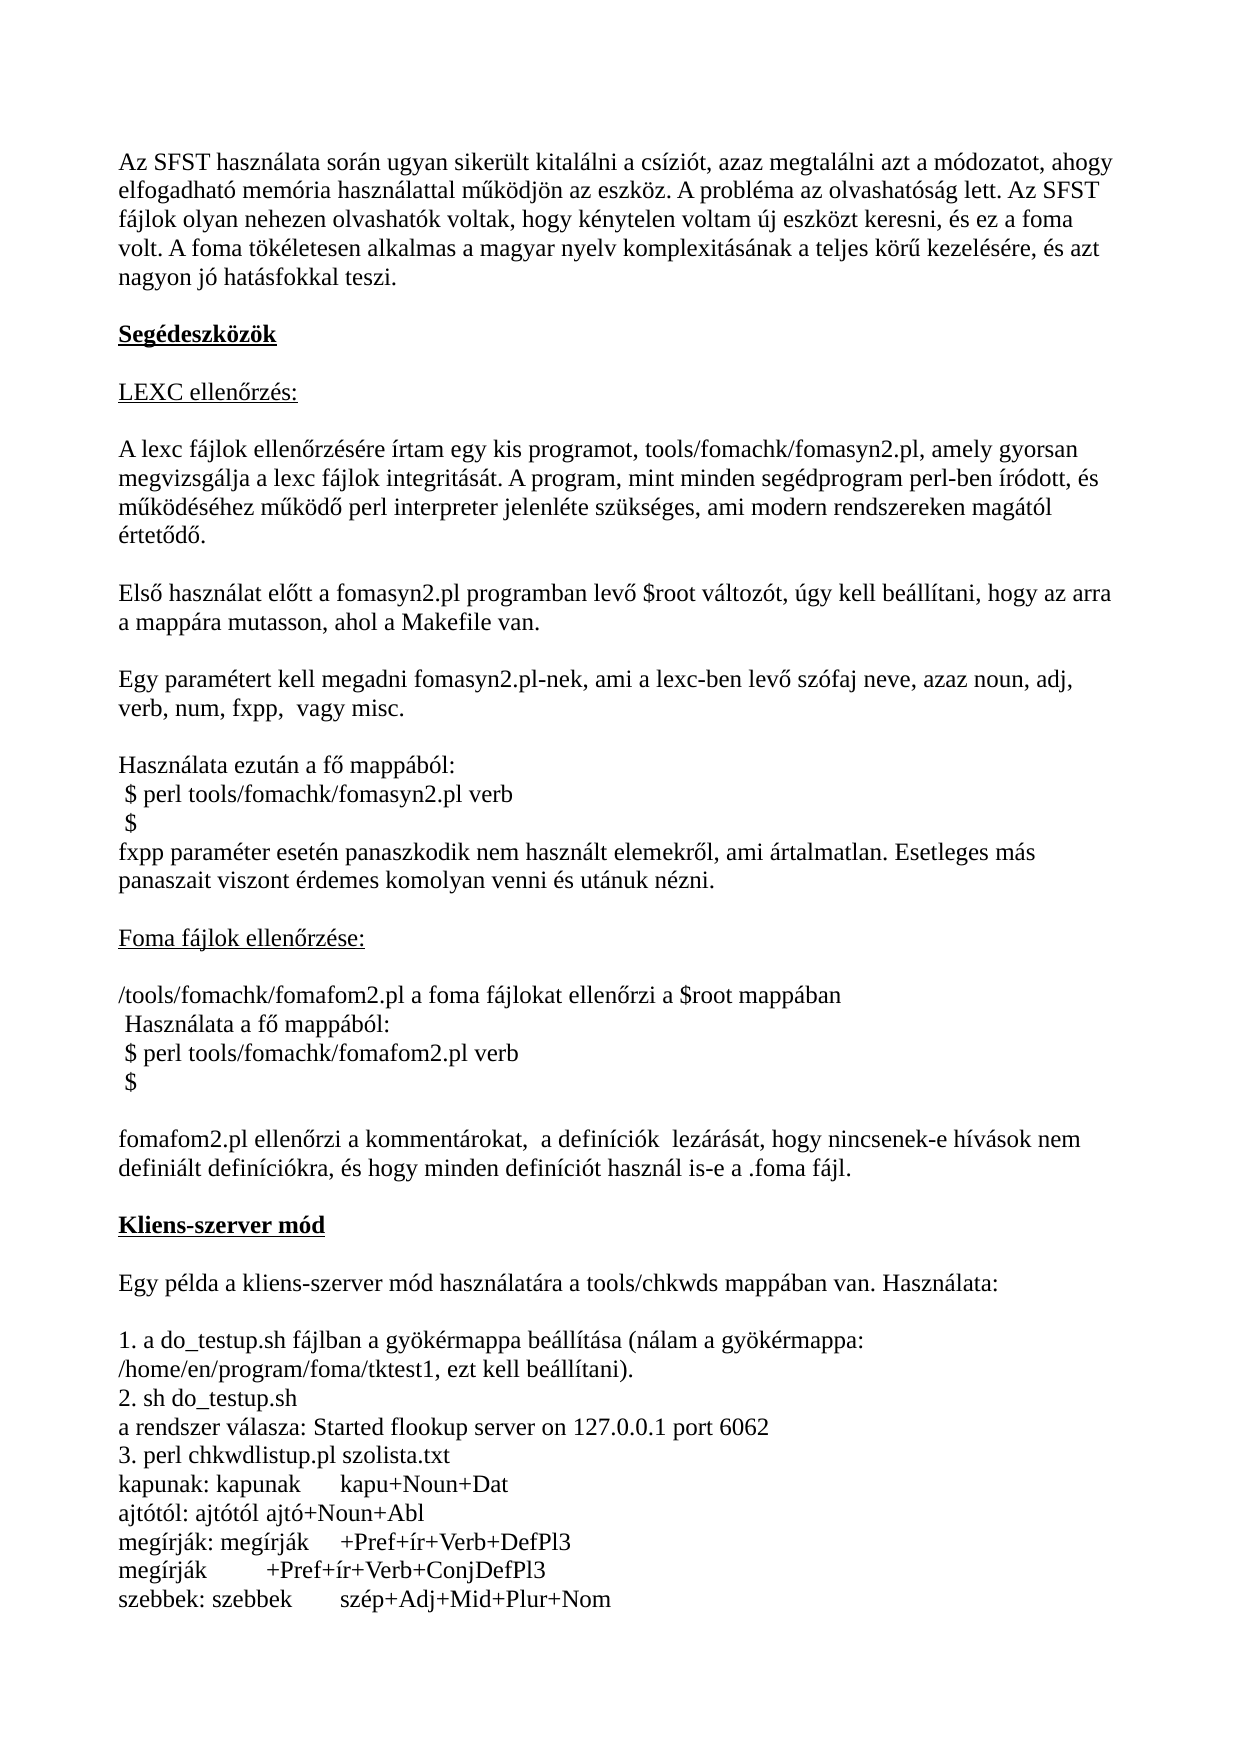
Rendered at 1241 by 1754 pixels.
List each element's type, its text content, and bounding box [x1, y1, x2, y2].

text 3. perl chkwdlistup.pl szolista.txt [118, 1441, 1122, 1469]
text Foma fájlok ellenőrzése: [118, 923, 1122, 952]
text Az SFST használata során ugyan sikerült kitalálni a csíziót, azaz megtalálni azt a módozatot, ahogy elfogadható memória használattal működjön az eszköz. A probléma az olvashatóság lett. Az SFST fájlok olyan nehezen olvashatók voltak, hogy kénytelen voltam új eszközt keresni, és ez a foma volt. A foma tökéletesen alkalmas a magyar nyelv komplexitásának a teljes körű kezelésére, és azt nagyon jó hatásfokkal teszi. [118, 147, 1122, 291]
text $ [118, 1067, 1122, 1096]
text 2. sh do_testup.sh [118, 1383, 1122, 1412]
text a rendszer válasza: Started flookup server on 127.0.0.1 port 6062 [118, 1412, 1122, 1441]
text $ [118, 808, 1122, 837]
text Kliens-szerver mód [118, 1211, 1122, 1239]
text megírják: megírják +Pref+ír+Verb+DefPl3 [118, 1527, 1122, 1556]
text megírják +Pref+ír+Verb+ConjDefPl3 [118, 1556, 1122, 1584]
text szebbek: szebbek szép+Adj+Mid+Plur+Nom [118, 1584, 1122, 1613]
text $ perl tools/fomachk/fomafom2.pl verb [118, 1038, 1122, 1067]
text fxpp paraméter esetén panaszkodik nem használt elemekről, ami ártalmatlan. Esetleges más panaszait viszont érdemes komolyan venni és utánuk nézni. [118, 837, 1122, 894]
text Első használat előtt a fomasyn2.pl programban levő $root változót, úgy kell beállítani, hogy az arra a mappára mutasson, ahol a Makefile van. [118, 578, 1122, 636]
text ajtótól: ajtótól ajtó+Noun+Abl [118, 1498, 1122, 1527]
text Segédeszközök [118, 319, 1122, 348]
text A lexc fájlok ellenőrzésére írtam egy kis programot, tools/fomachk/fomasyn2.pl, amely gyorsan megvizsgálja a lexc fájlok integritását. A program, mint minden segédprogram perl-ben íródott, és működéséhez működő perl interpreter jelenléte szükséges, ami modern rendszereken magától értetődő. [118, 434, 1122, 549]
text fomafom2.pl ellenőrzi a kommentárokat, a definíciók lezárását, hogy nincsenek-e hívások nem definiált definíciókra, és hogy minden definíciót használ is-e a .foma fájl. [118, 1124, 1122, 1182]
text /tools/fomachk/fomafom2.pl a foma fájlokat ellenőrzi a $root mappában [118, 981, 1122, 1009]
text 1. a do_testup.sh fájlban a gyökérmappa beállítása (nálam a gyökérmappa: /home/en/program/foma/tktest1, ezt kell beállítani). [118, 1326, 1122, 1383]
text $ perl tools/fomachk/fomasyn2.pl verb [118, 779, 1122, 808]
text Egy paramétert kell megadni fomasyn2.pl-nek, ami a lexc-ben levő szófaj neve, azaz noun, adj, verb, num, fxpp, vagy misc. [118, 664, 1122, 722]
text Használata ezután a fő mappából: [118, 751, 1122, 779]
text LEXC ellenőrzés: [118, 377, 1122, 406]
text kapunak: kapunak kapu+Noun+Dat [118, 1469, 1122, 1498]
text Egy példa a kliens-szerver mód használatára a tools/chkwds mappában van. Használata: [118, 1268, 1122, 1297]
text Használata a fő mappából: [118, 1009, 1122, 1038]
